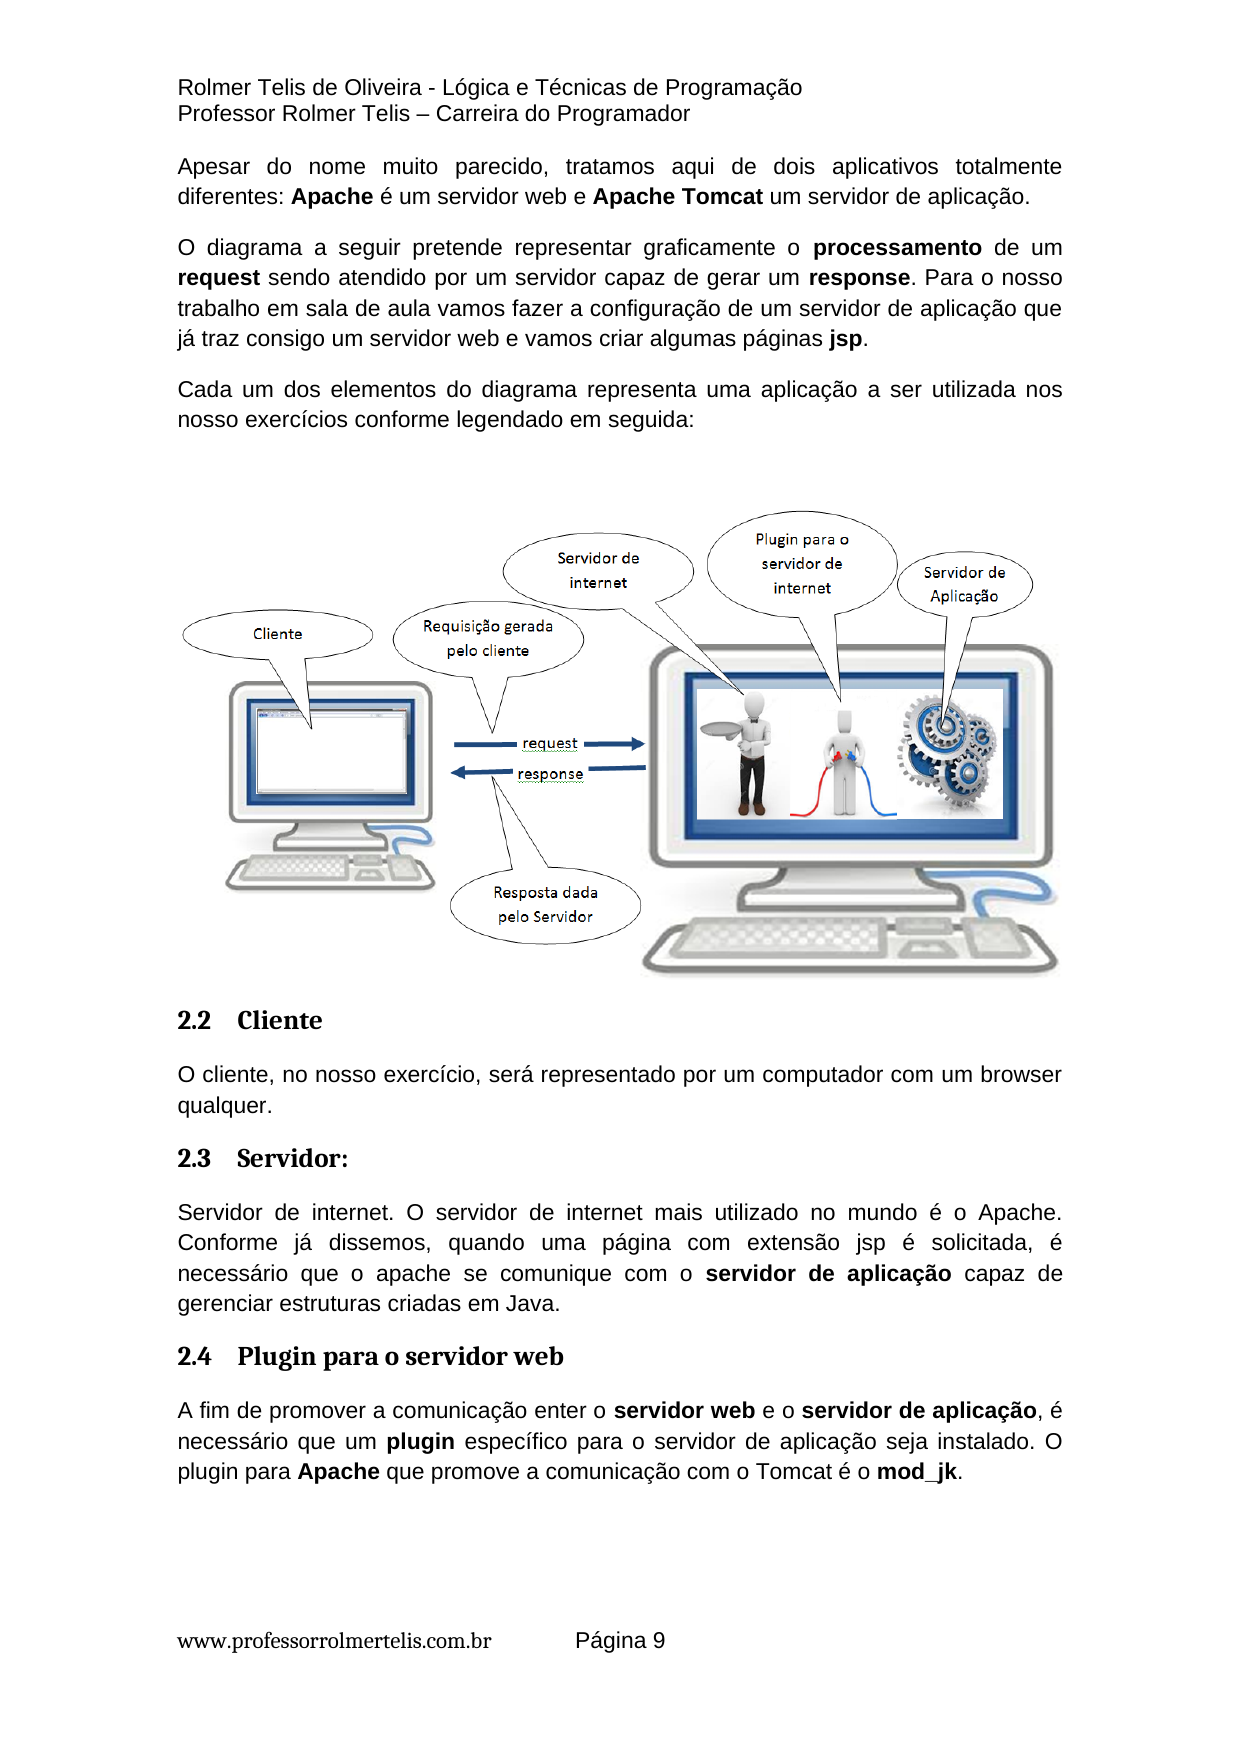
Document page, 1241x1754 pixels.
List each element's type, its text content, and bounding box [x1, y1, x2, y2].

text Apesar do nome muito parecido, tratamos aqui de dois aplicativos totalmente diferentes: Apache é um servidor web e Apache Tomcat um servidor de aplicação. [177, 153, 1063, 209]
text Servidor de internet. O servidor de internet mais utilizado no mundo é o Apache. Conforme já dissemos, quando uma página com extensão jsp é solicitada, é necessário que o apache se comunique com o servidor de aplicação capaz de gerenciar estruturas criadas em Java. [177, 1199, 1063, 1316]
text O diagrama a seguir pretende representar graficamente o processamento de um request sendo atendido por um servidor capaz de gerar um response. Para o nosso trabalho em sala de aula vamos fazer a configuração de um servidor de aplicação que já traz consigo um servidor web e vamos criar algumas páginas jsp. [177, 234, 1063, 351]
subtitle Plugin para o servidor web [177, 1341, 1063, 1372]
text Cada um dos elementos do diagrama representa uma aplicação a ser utilizada nos nosso exercícios conforme legendado em seguida: [177, 376, 1063, 432]
text A fim de promover a comunicação enter o servidor web e o servidor de aplicação, é necessário que um plugin específico para o servidor de aplicação seja instalado. O plugin para Apache que promove a comunicação com o Tomcat é o mod_jk. [177, 1397, 1063, 1484]
picture [180, 508, 1067, 981]
text O cliente, no nosso exercício, será representado por um computador com um browser qualquer. [177, 1061, 1063, 1118]
subtitle Servidor: [177, 1143, 1063, 1174]
subtitle Cliente [177, 1005, 1063, 1036]
